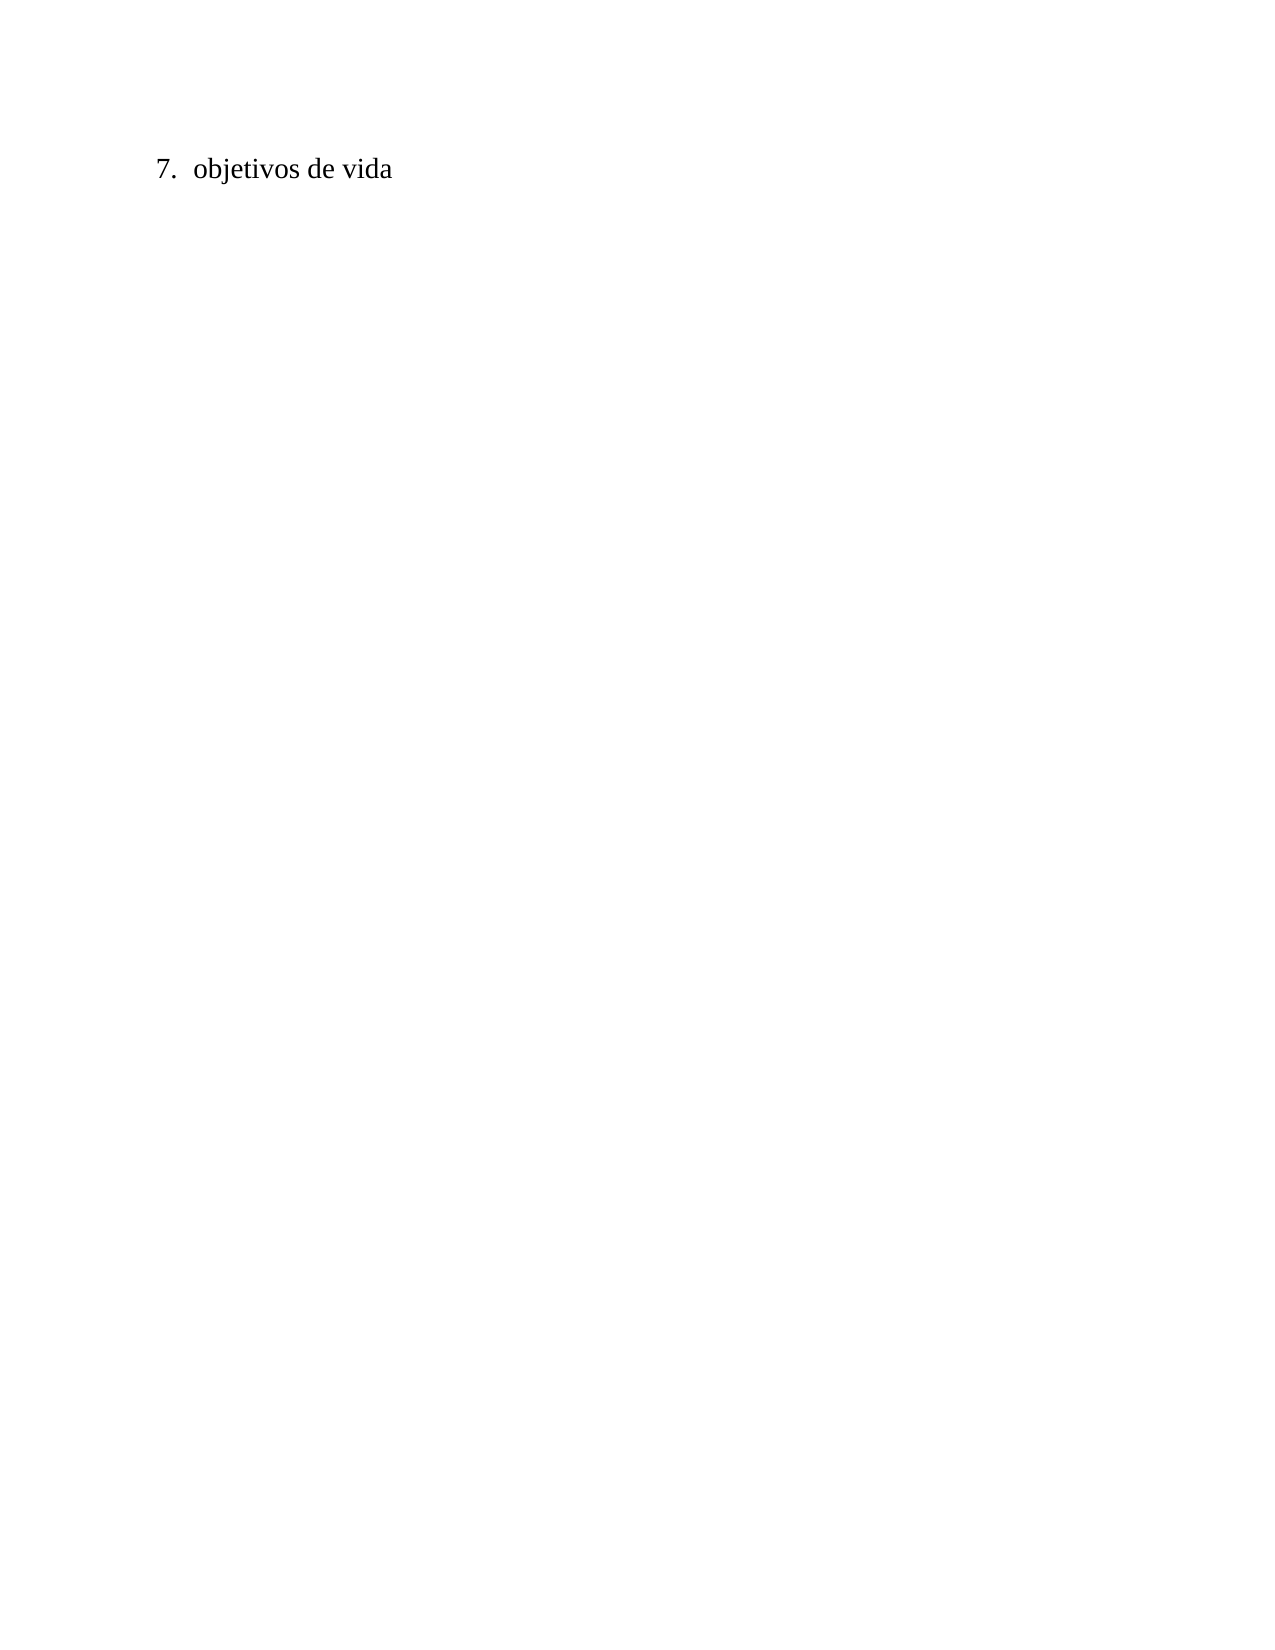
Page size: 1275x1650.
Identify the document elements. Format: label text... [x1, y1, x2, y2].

list objetivos de vida [156, 152, 1157, 185]
